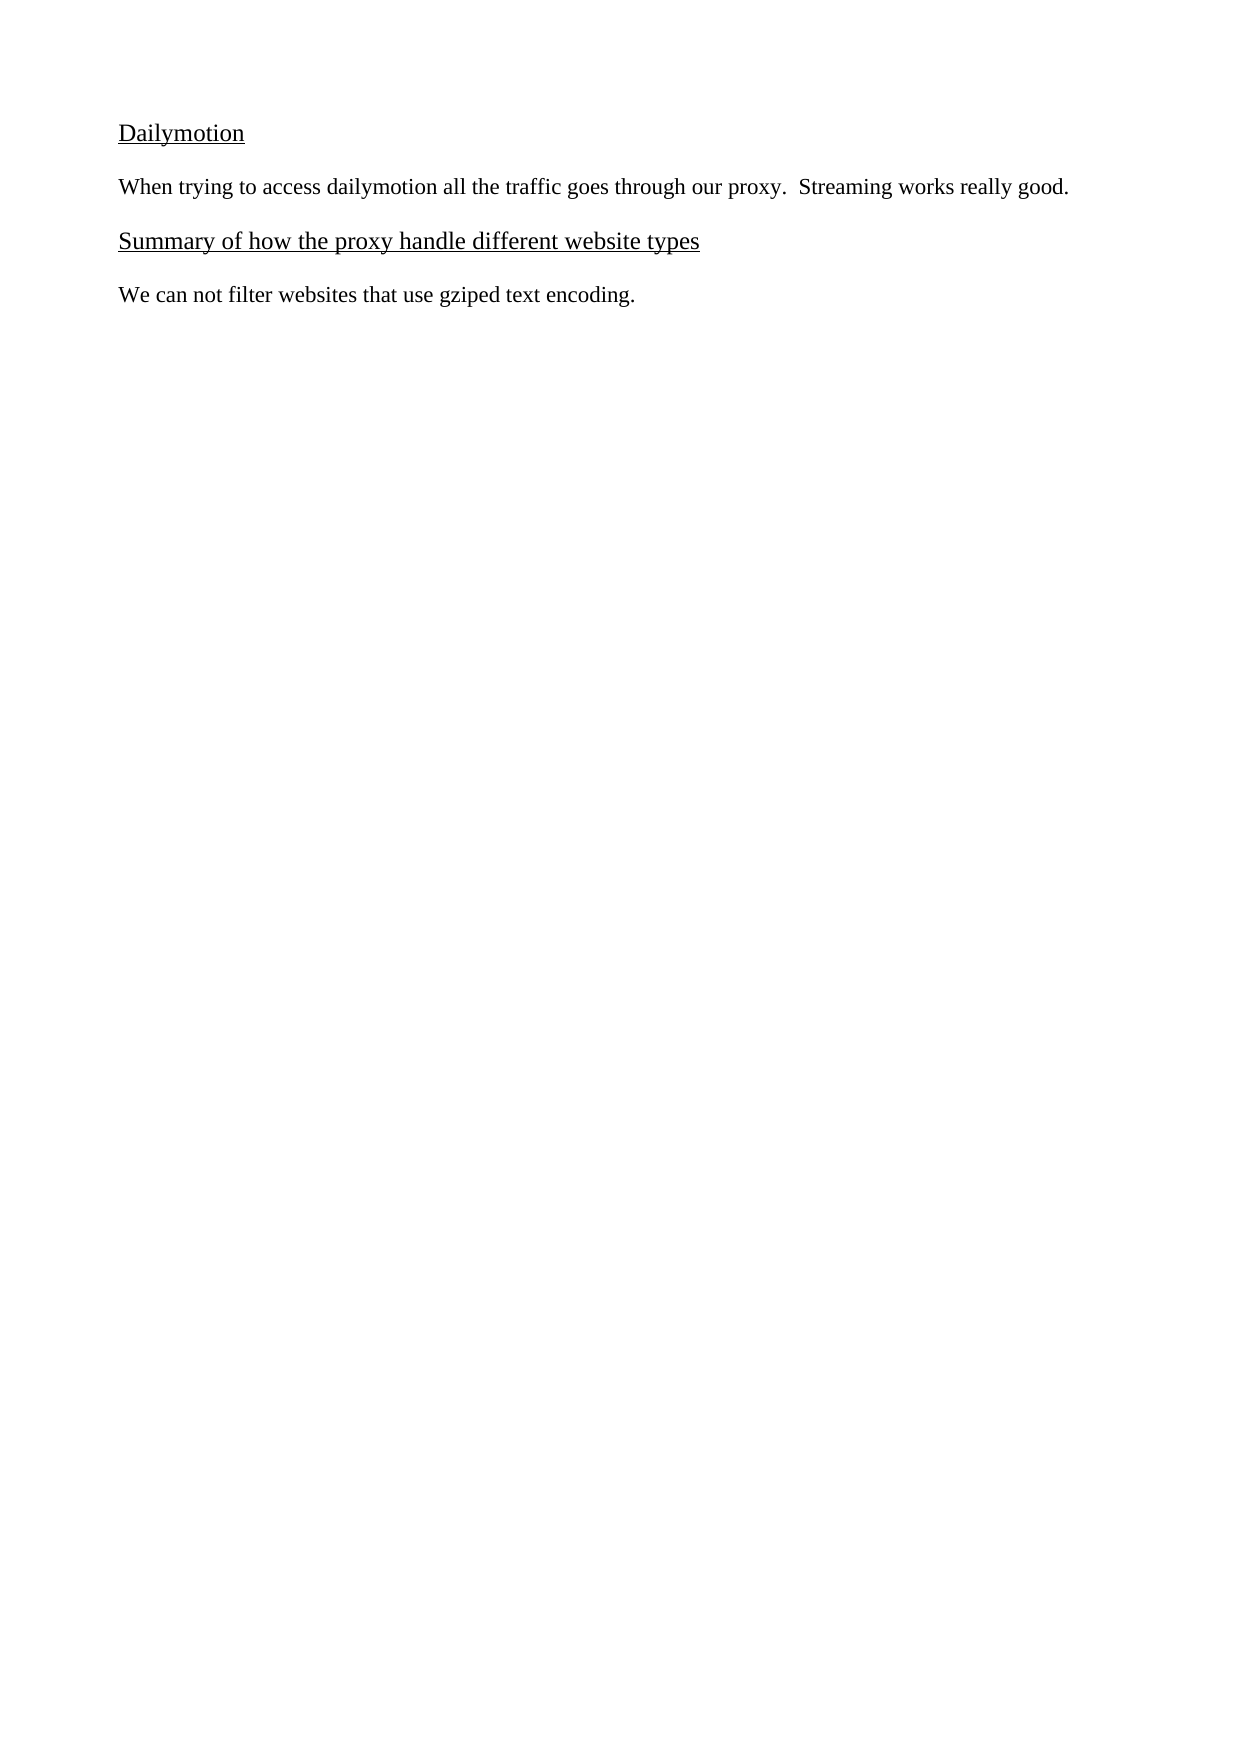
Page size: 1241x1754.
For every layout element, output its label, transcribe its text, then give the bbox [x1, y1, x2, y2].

text Dailymotion [118, 118, 1122, 147]
text When trying to access dailymotion all the traffic goes through our proxy. Streaming works really good. [118, 173, 1122, 199]
text We can not filter websites that use gziped text encoding. [118, 281, 1122, 307]
text Summary of how the proxy handle different website types [118, 226, 1122, 255]
